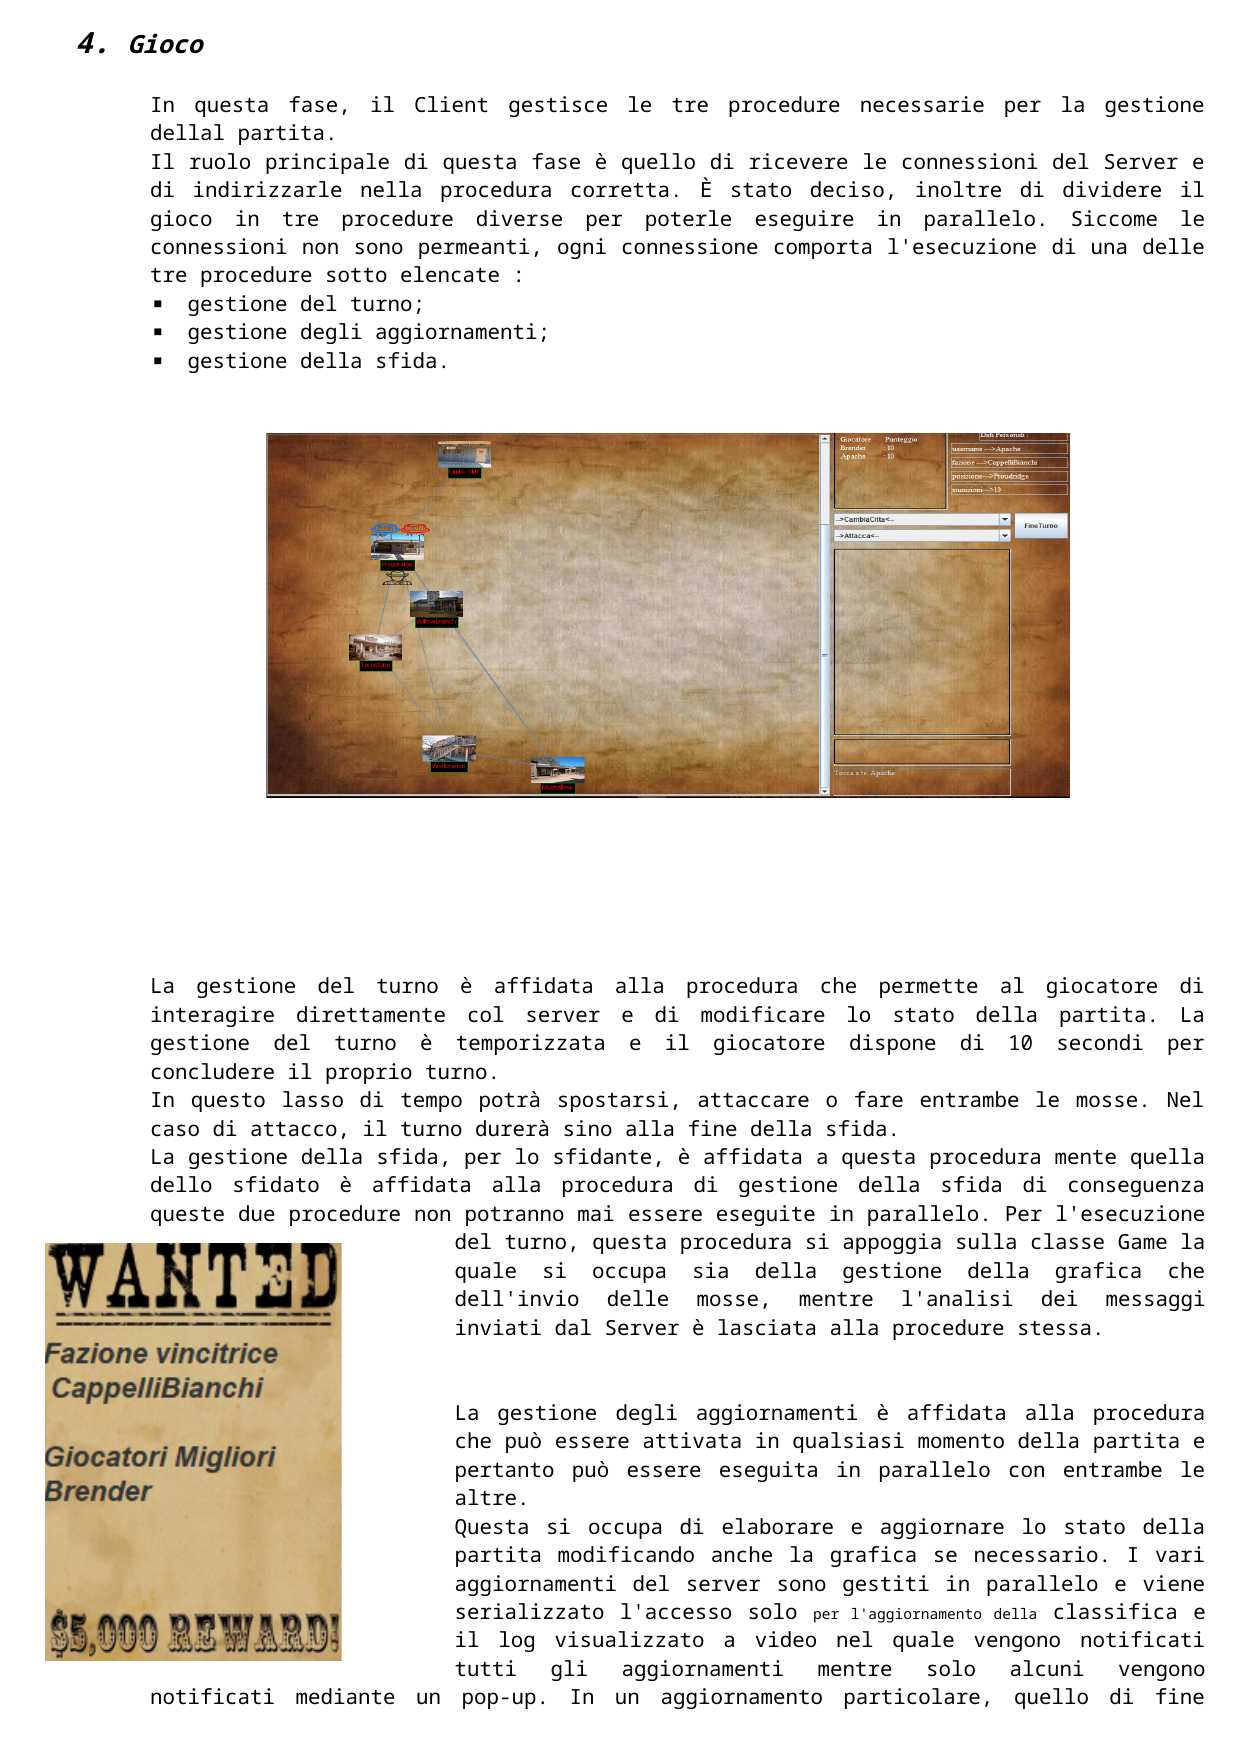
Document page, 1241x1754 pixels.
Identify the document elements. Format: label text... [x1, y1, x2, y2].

list Gioco [75, 22, 1206, 62]
list Questa si occupa di elaborare e aggiornare lo stato della partita modificando anche la grafica se necessario. I vari aggiornamenti del server sono gestiti in parallelo e viene serializzato l'accesso solo per l'aggiornamento della classifica e il log visualizzato a video nel quale vengono notificati tutti gli aggiornamenti mentre solo alcuni vengono notificati mediante un pop-up. In un aggiornamento particolare, quello di fine [112, 1512, 1206, 1711]
list gestione del turno; [150, 289, 1206, 317]
list La gestione del turno è affidata alla procedura che permette al giocatore di interagire direttamente col server e di modificare lo stato della partita. La gestione del turno è temporizzata e il giocatore dispone di 10 secondi per concludere il proprio turno. [112, 972, 1206, 1085]
list In questo lasso di tempo potrà spostarsi, attaccare o fare entrambe le mosse. Nel caso di attacco, il turno durerà sino alla fine della sfida. [112, 1085, 1206, 1142]
list Il ruolo principale di questa fase è quello di ricevere le connessioni del Server e di indirizzarle nella procedura corretta. È stato deciso, inoltre di dividere il gioco in tre procedure diverse per poterle eseguire in parallelo. Siccome le connessioni non sono permeanti, ogni connessione comporta l'esecuzione di una delle tre procedure sotto elencate : [112, 147, 1206, 289]
list In questa fase, il Client gestisce le tre procedure necessarie per la gestione dellal partita. [112, 90, 1206, 147]
list gestione della sfida. [150, 346, 1206, 374]
list La gestione della sfida, per lo sfidante, è affidata a questa procedura mente quella dello sfidato è affidata alla procedura di gestione della sfida di conseguenza queste due procedure non potranno mai essere eseguite in parallelo. Per l'esecuzione del turno, questa procedura si appoggia sulla classe Game la quale si occupa sia della gestione della grafica che dell'invio delle mosse, mentre l'analisi dei messaggi inviati dal Server è lasciata alla procedure stessa. [112, 1142, 1206, 1341]
picture [266, 433, 1070, 798]
list gestione degli aggiornamenti; [150, 317, 1206, 346]
list La gestione degli aggiornamenti è affidata alla procedura che può essere attivata in qualsiasi momento della partita e pertanto può essere eseguita in parallelo con entrambe le altre. [342, 1398, 1206, 1512]
picture [45, 1243, 342, 1661]
